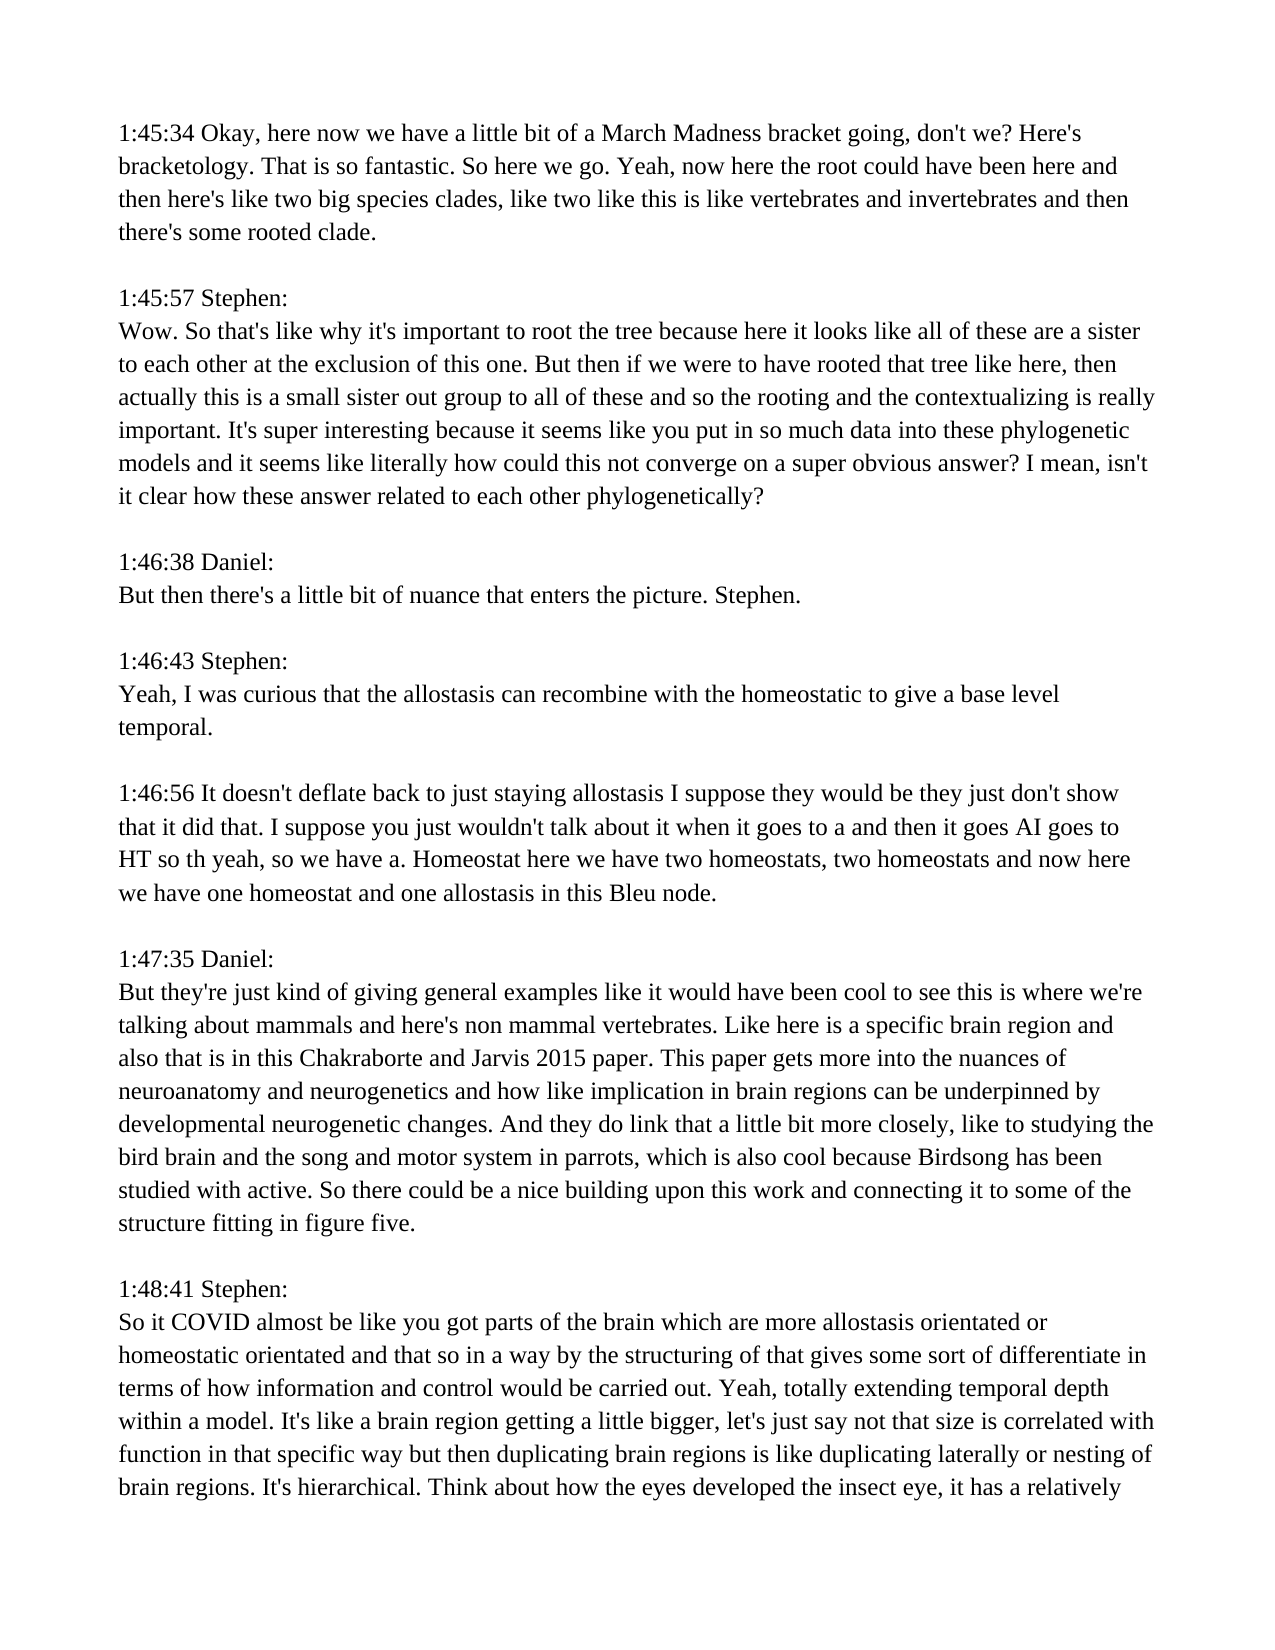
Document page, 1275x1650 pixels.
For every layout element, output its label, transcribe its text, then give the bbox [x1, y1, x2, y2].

text 1:45:34 Okay, here now we have a little bit of a March Madness bracket going, don't we? Here's bracketology. That is so fantastic. So here we go. Yeah, now here the root could have been here and then here's like two big species clades, like two like this is like vertebrates and invertebrates and then there's some rooted clade. 1:45:57 Stephen: Wow. So that's like why it's important to root the tree because here it looks like all of these are a sister to each other at the exclusion of this one. But then if we were to have rooted that tree like here, then actually this is a small sister out group to all of these and so the rooting and the contextualizing is really important. It's super interesting because it seems like you put in so much data into these phylogenetic models and it seems like literally how could this not converge on a super obvious answer? I mean, isn't it clear how these answer related to each other phylogenetically? 1:46:38 Daniel: But then there's a little bit of nuance that enters the picture. Stephen. 1:46:43 Stephen: Yeah, I was curious that the allostasis can recombine with the homeostatic to give a base level temporal. 1:46:56 It doesn't deflate back to just staying allostasis I suppose they would be they just don't show that it did that. I suppose you just wouldn't talk about it when it goes to a and then it goes AI goes to HT so th yeah, so we have a. Homeostat here we have two homeostats, two homeostats and now here we have one homeostat and one allostasis in this Bleu node. 1:47:35 Daniel: But they're just kind of giving general examples like it would have been cool to see this is where we're talking about mammals and here's non mammal vertebrates. Like here is a specific brain region and also that is in this Chakraborte and Jarvis 2015 paper. This paper gets more into the nuances of neuroanatomy and neurogenetics and how like implication in brain regions can be underpinned by developmental neurogenetic changes. And they do link that a little bit more closely, like to studying the bird brain and the song and motor system in parrots, which is also cool because Birdsong has been studied with active. So there could be a nice building upon this work and connecting it to some of the structure fitting in figure five. 1:48:41 Stephen: So it COVID almost be like you got parts of the brain which are more allostasis orientated or homeostatic orientated and that so in a way by the structuring of that gives some sort of differentiate in terms of how information and control would be carried out. Yeah, totally extending temporal depth within a model. It's like a brain region getting a little bigger, let's just say not that size is correlated with function in that specific way but then duplicating brain regions is like duplicating laterally or nesting of brain regions. It's hierarchical. Think about how the eyes developed the insect eye, it has a relatively [118, 118, 1157, 1501]
